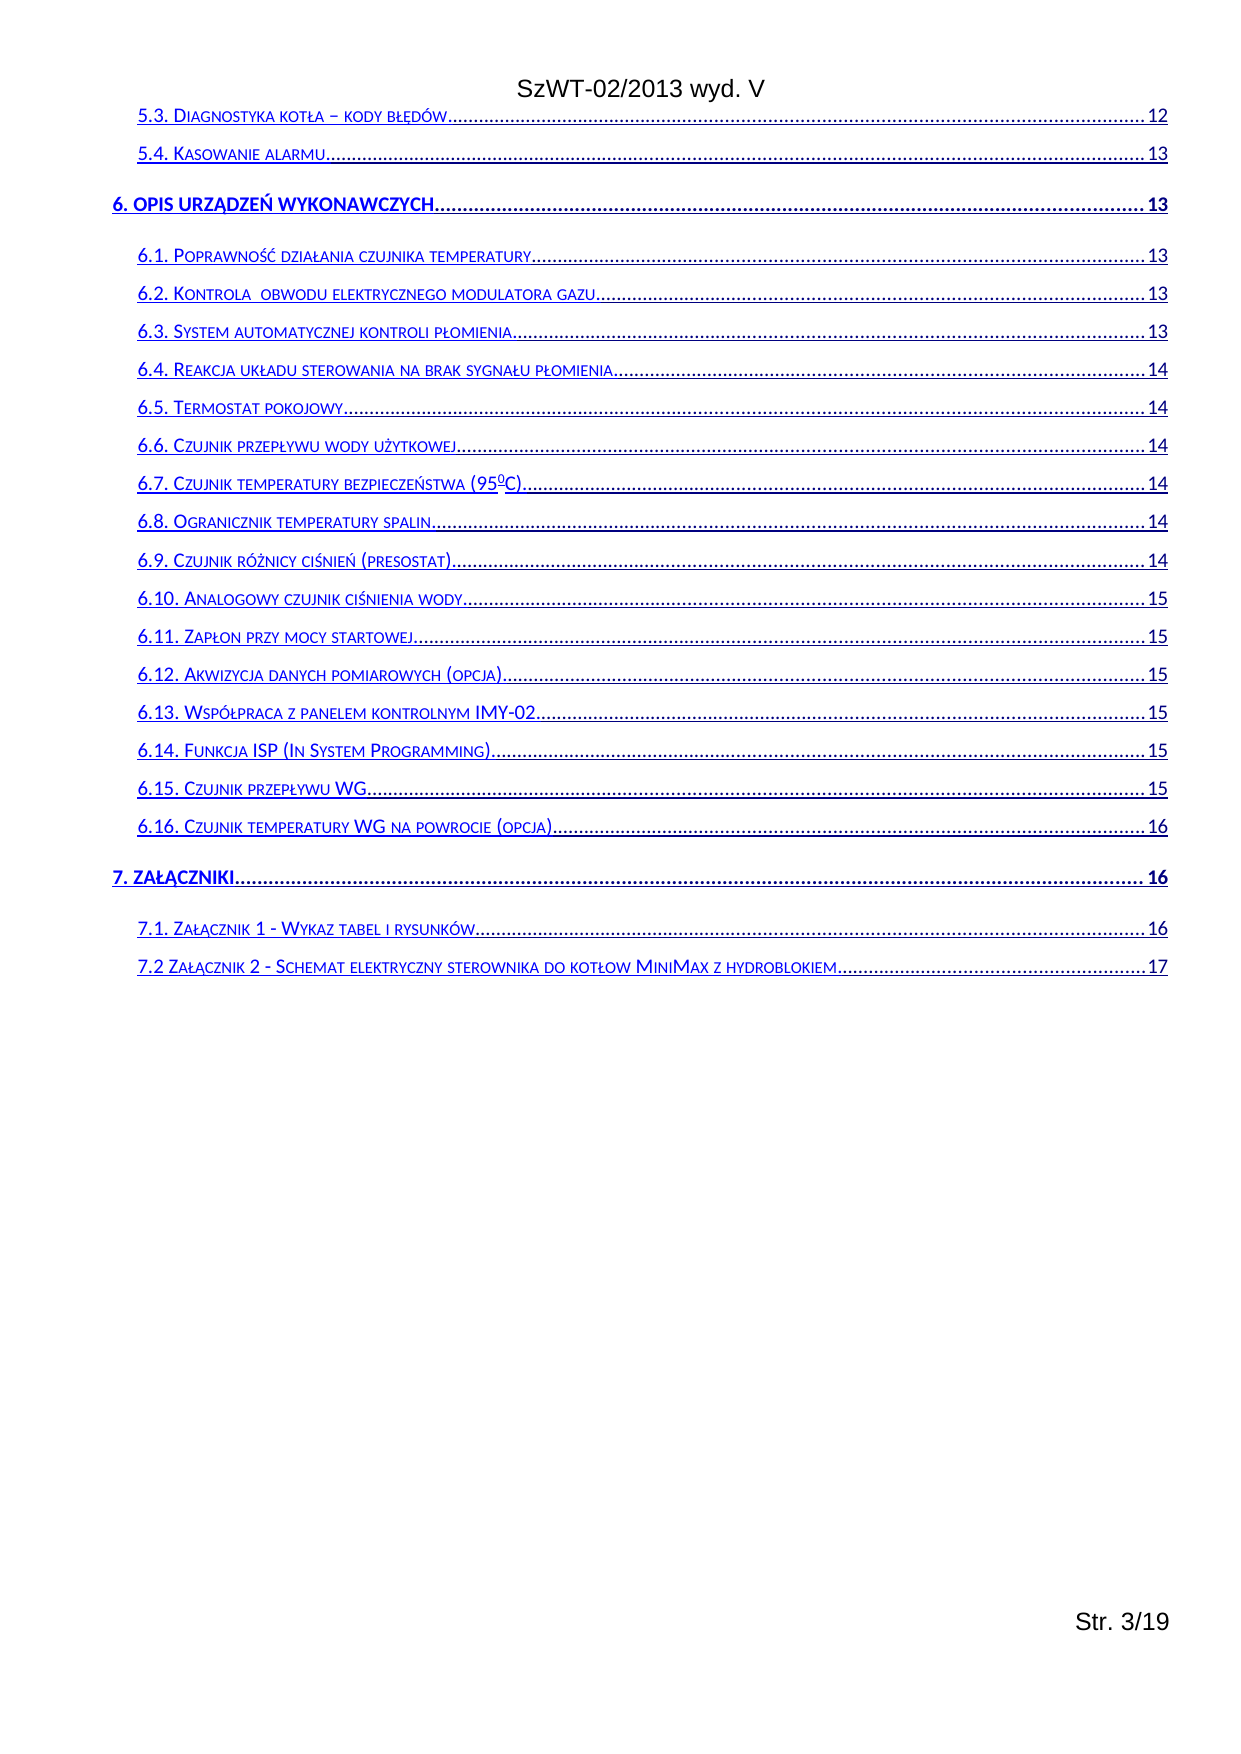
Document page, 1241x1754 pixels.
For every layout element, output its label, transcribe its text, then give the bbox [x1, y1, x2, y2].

text 6.7. Czujnik temperatury bezpieczeństwa (950C). 14 [137, 471, 1169, 496]
text 6.1. Poprawność działania czujnika temperatury 13 [137, 242, 1169, 267]
text 6.12. Akwizycja danych pomiarowych (opcja). 15 [137, 661, 1169, 687]
text 6.4. Reakcja układu sterowania na brak sygnału płomienia. 14 [137, 356, 1169, 382]
text 7.1. Załącznik 1 - Wykaz tabel i rysunków 16 [137, 915, 1169, 940]
text 6.16. Czujnik temperatury WG na powrocie (opcja) 16 [137, 814, 1169, 839]
text 6.2. Kontrola obwodu elektrycznego modulatora gazu. 13 [137, 280, 1169, 305]
text 6.11. Zapłon przy mocy startowej. 15 [137, 623, 1169, 648]
text 6.13. Współpraca z panelem kontrolnym IMY-02. 15 [137, 699, 1169, 725]
text 6.8. Ogranicznik temperatury spalin. 14 [137, 509, 1169, 534]
text 6.15. Czujnik przepływu WG 15 [137, 776, 1169, 801]
text 7. ZAŁĄCZNIKI 16 [112, 864, 1169, 890]
text 6. Opis urządzeń wykonawczych 13 [112, 191, 1169, 217]
text 6.9. Czujnik różnicy ciśnień (presostat). 14 [137, 547, 1169, 572]
text 6.14. Funkcja ISP (In System Programming). 15 [137, 737, 1169, 763]
text 5.4. Kasowanie alarmu. 13 [137, 141, 1169, 166]
text 6.6. Czujnik przepływu wody użytkowej 14 [137, 432, 1169, 458]
text 6.10. Analogowy czujnik ciśnienia wody. 15 [137, 585, 1169, 610]
text 5.3. Diagnostyka kotła – kody błędów. 12 [137, 102, 1169, 128]
text 6.5. Termostat pokojowy. 14 [137, 394, 1169, 420]
text 6.3. System automatycznej kontroli płomienia. 13 [137, 318, 1169, 343]
text 7.2 Załącznik 2 - Schemat elektryczny sterownika do kotłow MiniMax z hydroblokiem. 17 [137, 953, 1169, 978]
